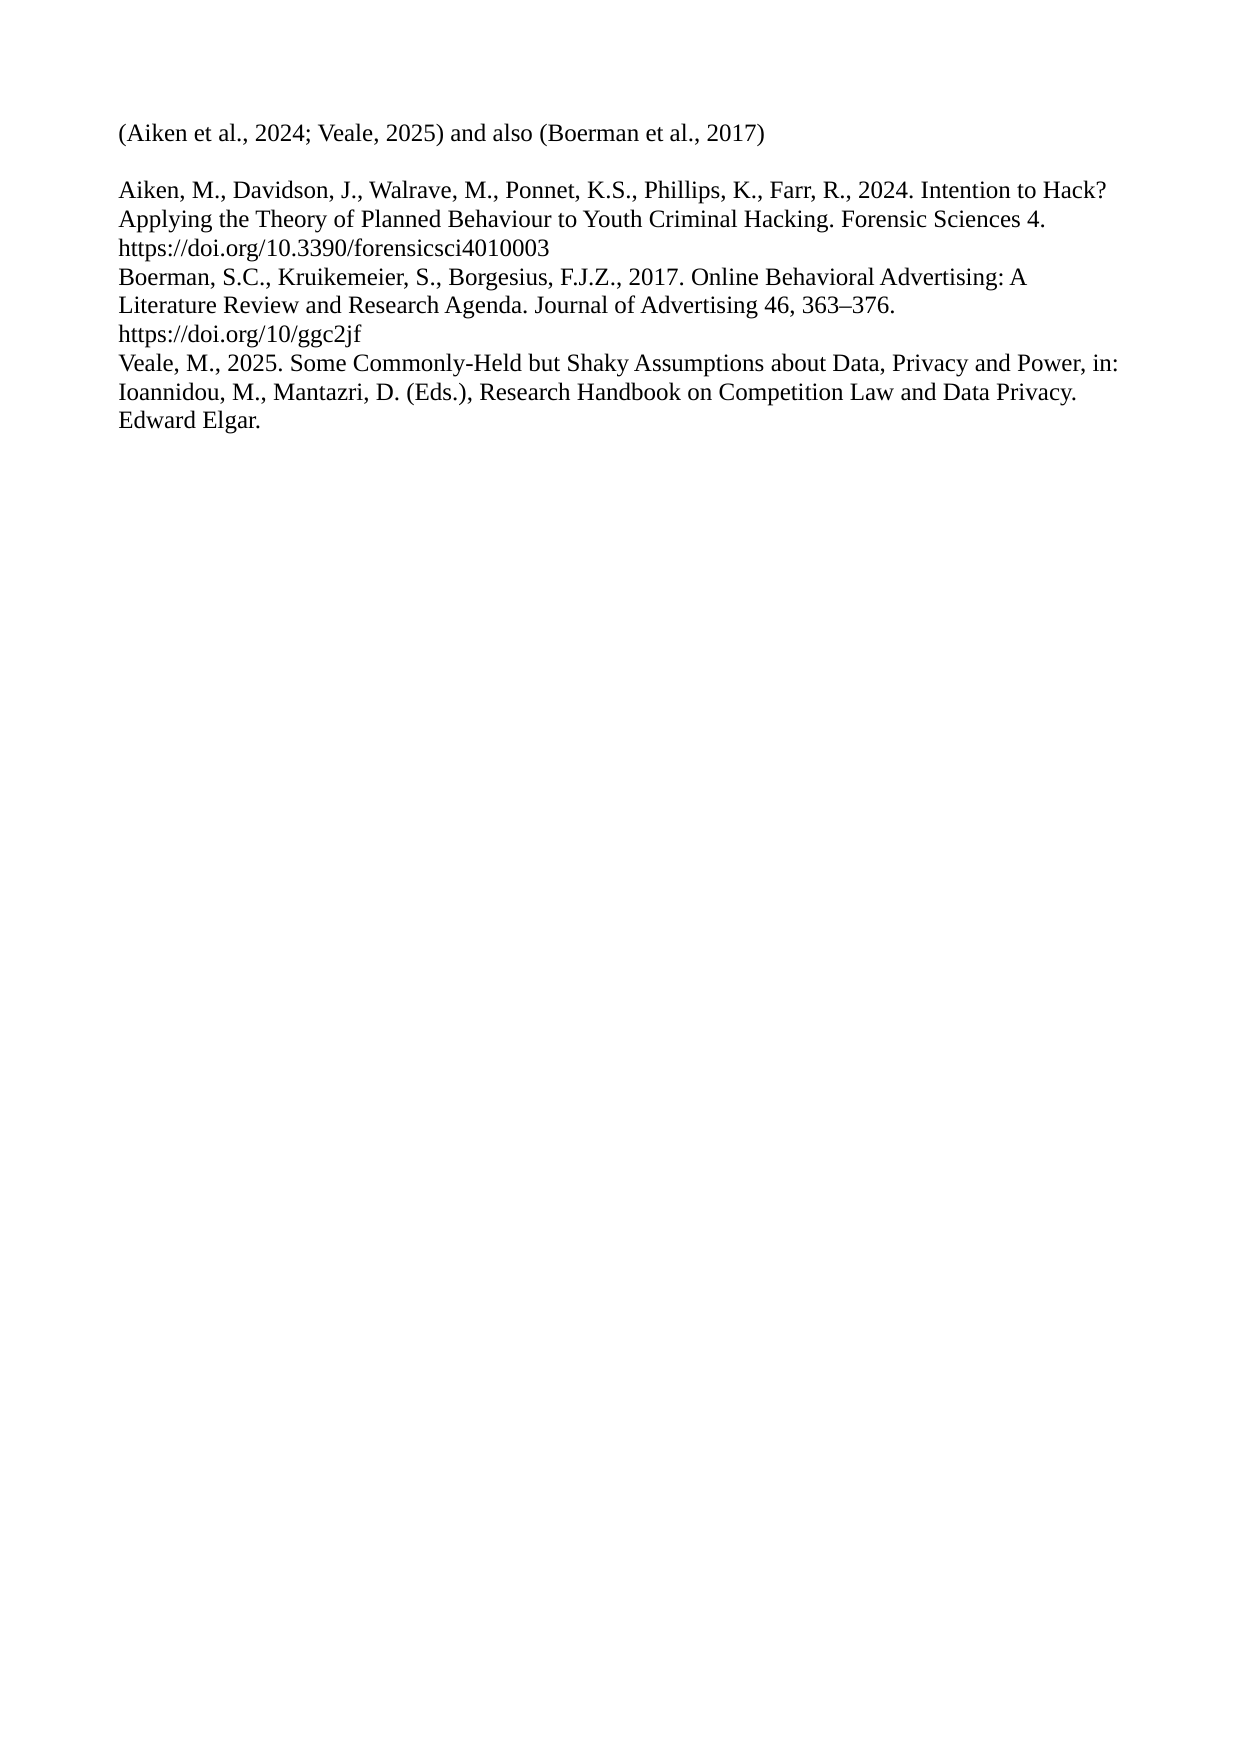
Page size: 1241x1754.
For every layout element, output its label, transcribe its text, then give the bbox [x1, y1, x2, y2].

text Boerman, S.C., Kruikemeier, S., Borgesius, F.J.Z., 2017. Online Behavioral Advertising: A Literature Review and Research Agenda. Journal of Advertising 46, 363–376. https://doi.org/10/ggc2jf [118, 262, 1122, 348]
text ​Aiken, M., Davidson, J., Walrave, M., Ponnet, K.S., Phillips, K., Farr, R., 2024. Intention to Hack? Applying the Theory of Planned Behaviour to Youth Criminal Hacking. Forensic Sciences 4. https://doi.org/10.3390/forensicsci4010003 [118, 176, 1122, 262]
text Veale, M., 2025. Some Commonly-Held but Shaky Assumptions about Data, Privacy and Power, in: Ioannidou, M., Mantazri, D. (Eds.), Research Handbook on Competition Law and Data Privacy. Edward Elgar. [118, 348, 1122, 434]
text ​(Aiken et al., 2024; Veale, 2025) and also ​(Boerman et al., 2017) [118, 118, 1122, 147]
